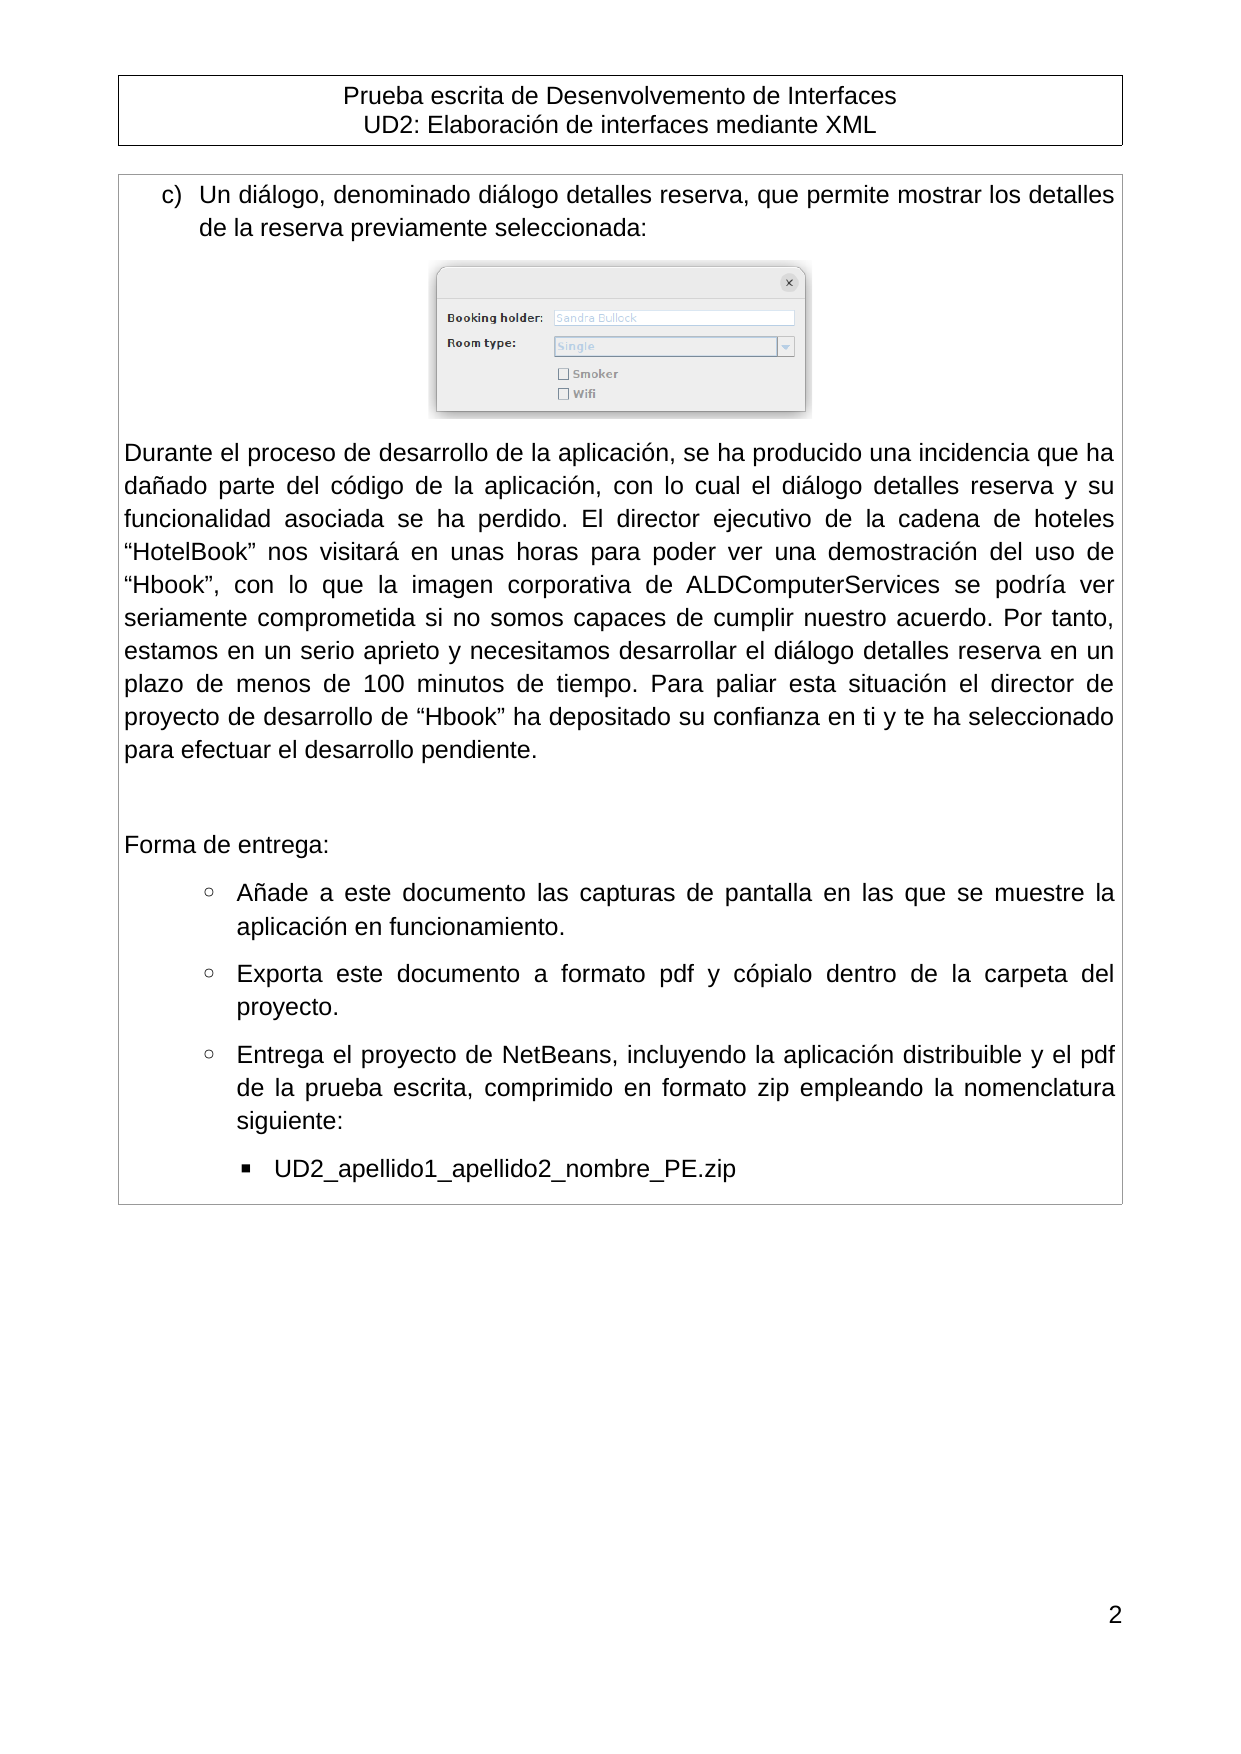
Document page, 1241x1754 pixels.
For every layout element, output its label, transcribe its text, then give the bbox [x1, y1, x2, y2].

table_cell Una ventana principal que permite el acceso a las funcionalidades “Hbook” mediante un menú: Un submenú “Ver…” que muestra un diálogo, denominado diálogo reservas, en el cuál podemos seleccionar una reserva para posteriormente poder mostrar los detalles de la misma: Un diálogo, denominado diálogo detalles reserva, que permite mostrar los detalles de la reserva previamente seleccionada: Durante el proceso de desarrollo de la aplicación, se ha producido una incidencia que ha dañado parte del código de la aplicación, con lo cual el diálogo detalles reserva y su funcionalidad asociada se ha perdido. El director ejecutivo de la cadena de hoteles “HotelBook” nos visitará en unas horas para poder ver una demostración del uso de “Hbook”, con lo que la imagen corporativa de ALDComputerServices se podría ver seriamente comprometida si no somos capaces de cumplir nuestro acuerdo. Por tanto, estamos en un serio aprieto y necesitamos desarrollar el diálogo detalles reserva en un plazo de menos de 100 minutos de tiempo. Para paliar esta situación el director de proyecto de desarrollo de “Hbook” ha depositado su confianza en ti y te ha seleccionado para efectuar el desarrollo pendiente. Forma de entrega: Añade a este documento las capturas de pantalla en las que se muestre la aplicación en funcionamiento. Exporta este documento a formato pdf y cópialo dentro de la carpeta del proyecto. Entrega el proyecto de NetBeans, incluyendo la aplicación distribuible y el pdf de la prueba escrita, comprimido en formato zip empleando la nomenclatura siguiente: UD2_apellido1_apellido2_nombre_PE.zip [119, 175, 1122, 1203]
picture [428, 260, 813, 419]
